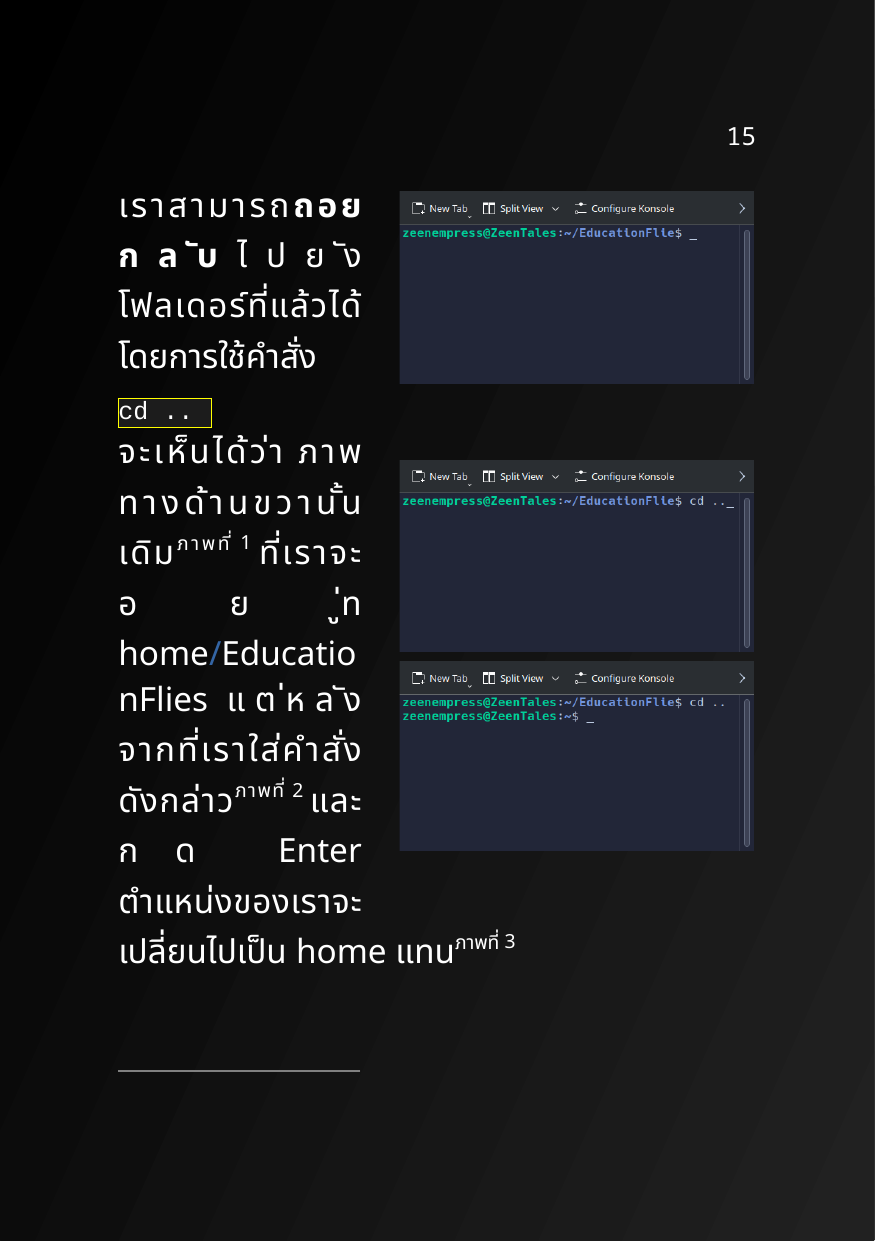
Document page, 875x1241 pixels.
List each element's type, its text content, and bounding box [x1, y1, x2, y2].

table_header cd .. [119, 399, 211, 427]
text เราสามารถถอยกลับไปยังโฟลเดอร์ที่แล้วได้ โดยการใช้คำสั่ง [118, 182, 756, 383]
picture [399, 191, 754, 384]
text จะเห็นได้ว่า ภาพทางด้านขวานั้น เดิมภาพที่ 1 ที่เราจะอยู่ที่ home/EducationFlies แต่หลังจากที่เราใส่คำสั่งดังกล่าวภาพที่ 2 และกด Enter ตำแหน่งของเราจะเปลี่ยนไปเป็น home แทนภาพที่ 3 [118, 428, 756, 979]
picture [399, 460, 754, 652]
picture [399, 661, 754, 851]
